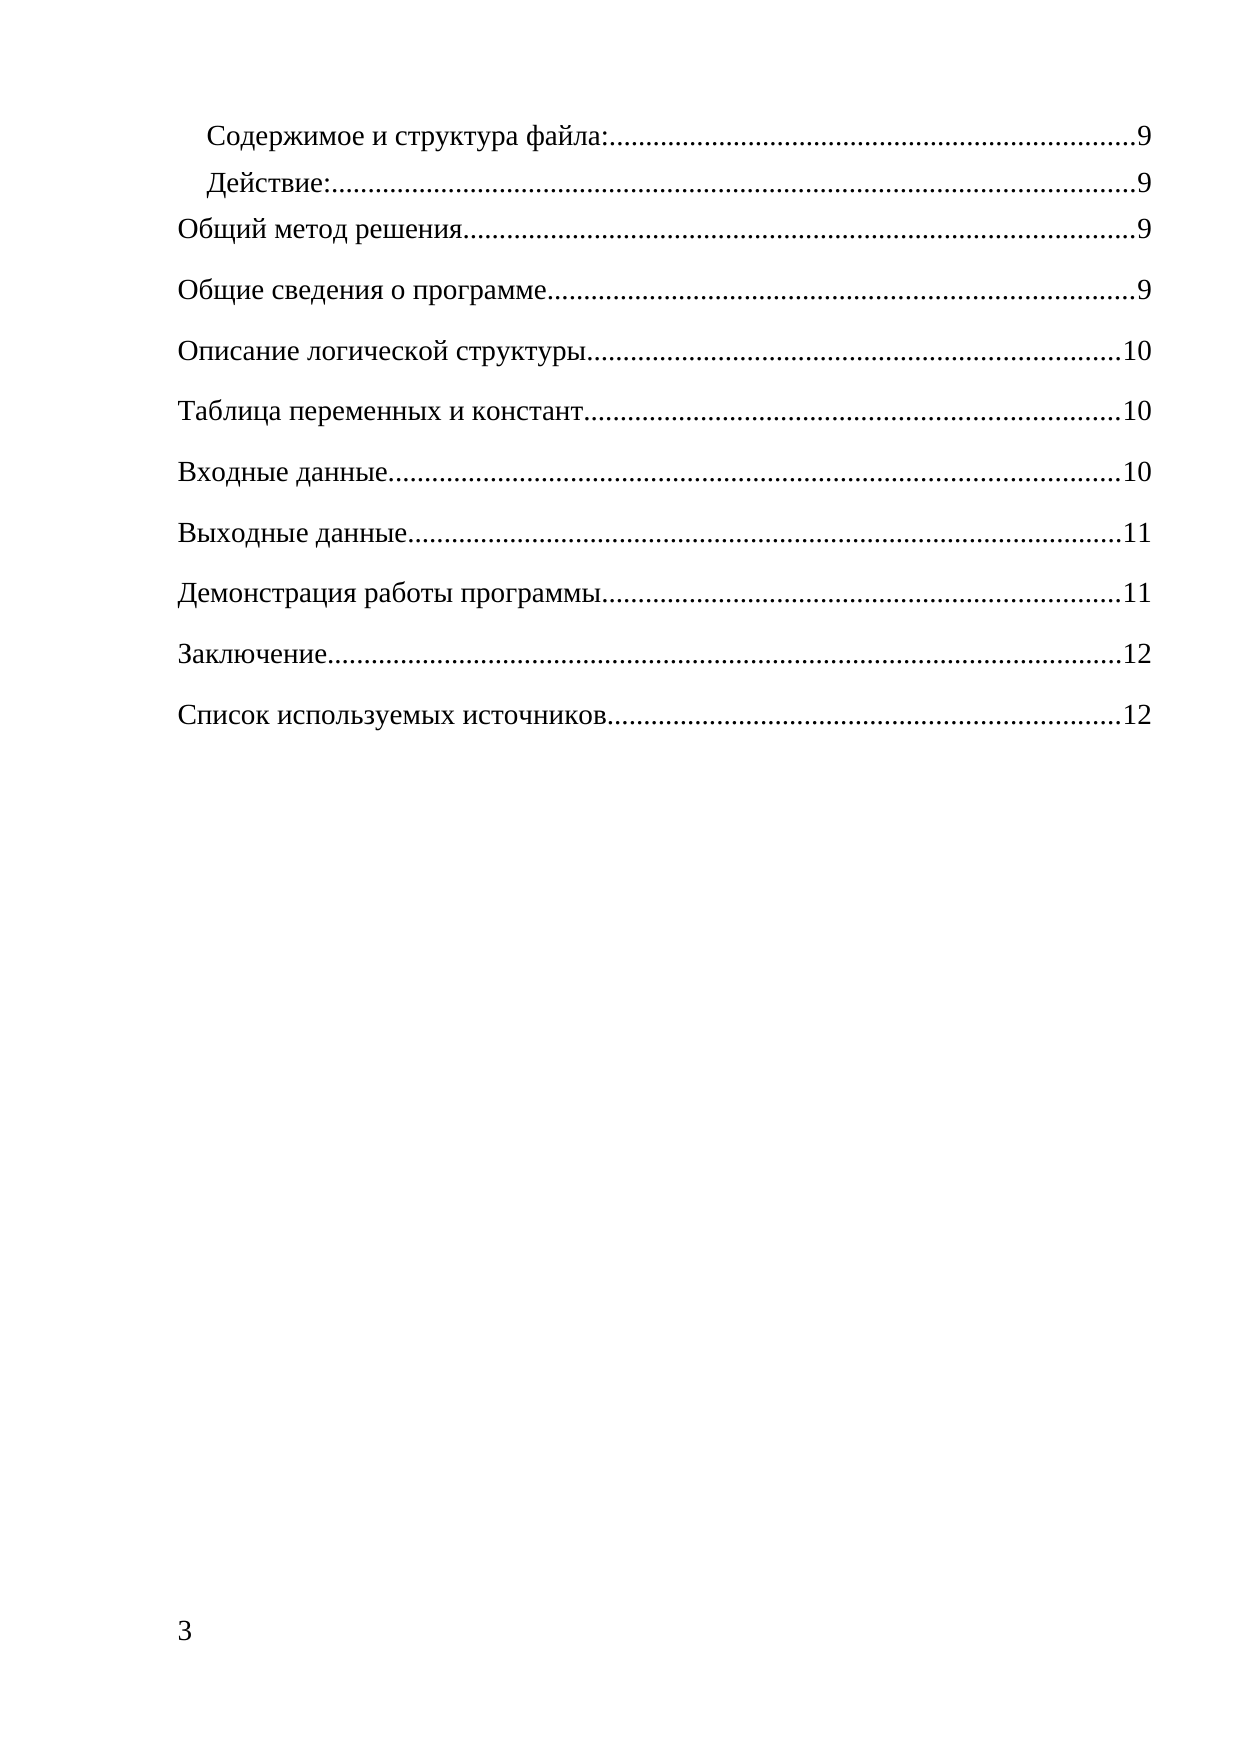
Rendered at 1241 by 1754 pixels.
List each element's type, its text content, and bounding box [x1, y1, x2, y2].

text Список используемых источников 12 [177, 697, 1152, 731]
text Заключение 12 [177, 636, 1152, 670]
text Описание логической структуры 10 [177, 333, 1152, 366]
text Общие сведения о программе 9 [177, 272, 1152, 306]
text Таблица переменных и констант 10 [177, 393, 1152, 427]
text Действиe: 9 [206, 165, 1152, 198]
text Содержимое и структура файла: 9 [206, 118, 1152, 152]
text Выходные данные 11 [177, 515, 1152, 548]
text Общий метод решения 9 [177, 211, 1152, 245]
text Входные данные 10 [177, 454, 1152, 488]
text Демонстрация работы программы 11 [177, 576, 1152, 609]
